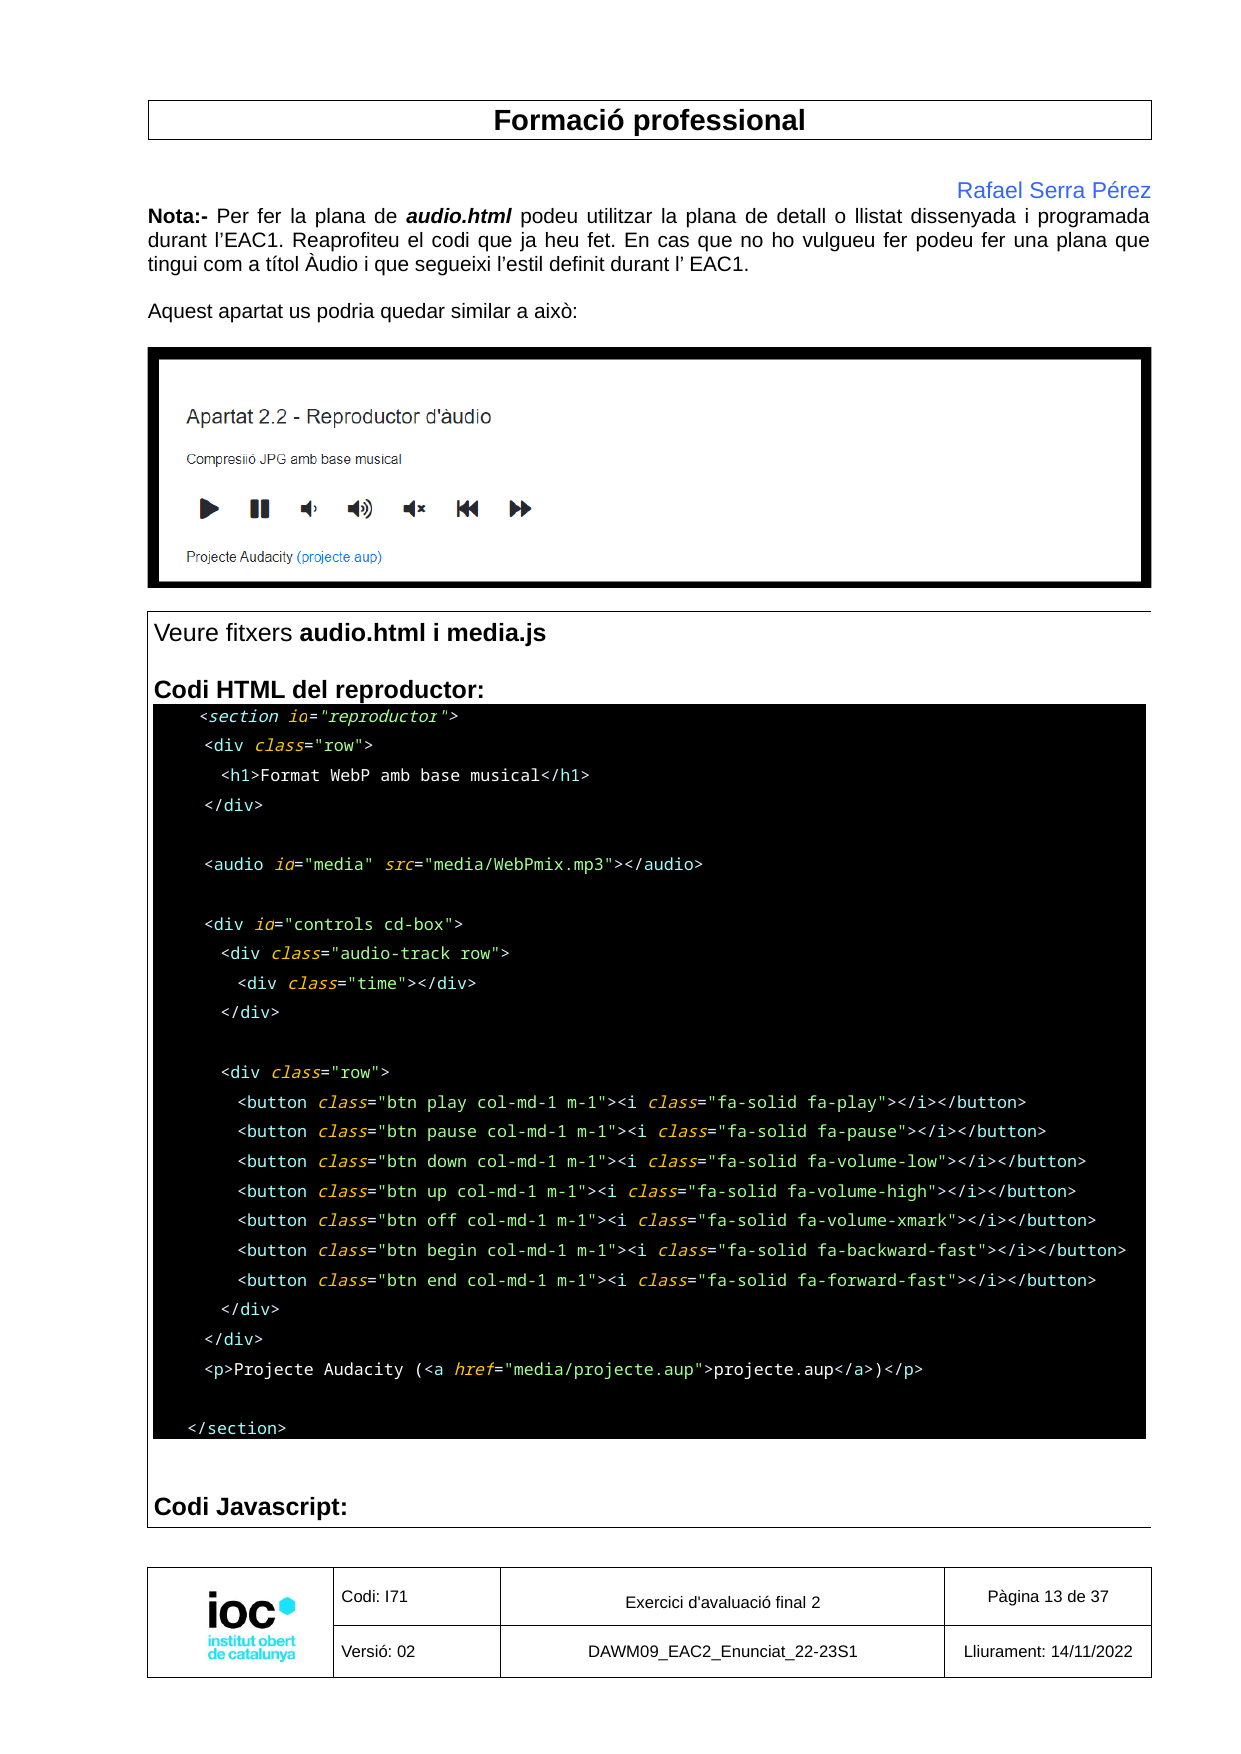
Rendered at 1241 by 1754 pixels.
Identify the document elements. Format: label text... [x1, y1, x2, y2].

table_header Veure fitxers audio.html i media.js Codi HTML del reproductor: <section id="reproductor"> <div class="row"> <h1>Format WebP amb base musical</h1> </div> <audio id="media" src="media/WebPmix.mp3"></audio> <div id="controls cd-box"> <div class="audio-track row"> <div class="time"></div> </div> <div class="row"> <button class="btn play col-md-1 m-1"><i class="fa-solid fa-play"></i></button> <button class="btn pause col-md-1 m-1"><i class="fa-solid fa-pause"></i></button> <button class="btn down col-md-1 m-1"><i class="fa-solid fa-volume-low"></i></button> <button class="btn up col-md-1 m-1"><i class="fa-solid fa-volume-high"></i></button> <button class="btn off col-md-1 m-1"><i class="fa-solid fa-volume-xmark"></i></button> <button class="btn begin col-md-1 m-1"><i class="fa-solid fa-backward-fast"></i></button> <button class="btn end col-md-1 m-1"><i class="fa-solid fa-forward-fast"></i></button> </div> </div> <p>Projecte Audacity (<a href="media/projecte.aup">projecte.aup</a>)</p> </section> Codi Javascript: [148, 612, 1151, 1527]
picture [147, 347, 1152, 588]
text Aquest apartat us podria quedar similar a això: [148, 299, 1151, 323]
text Nota:- Per fer la plana de audio.html podeu utilitzar la plana de detall o llistat dissenyada i programada durant l’EAC1. Reaprofiteu el codi que ja heu fet. En cas que no ho vulgueu fer podeu fer una plana que tingui com a títol Àudio i que segueixi l’estil definit durant l’ EAC1. [148, 203, 1151, 275]
picture [195, 1577, 309, 1673]
